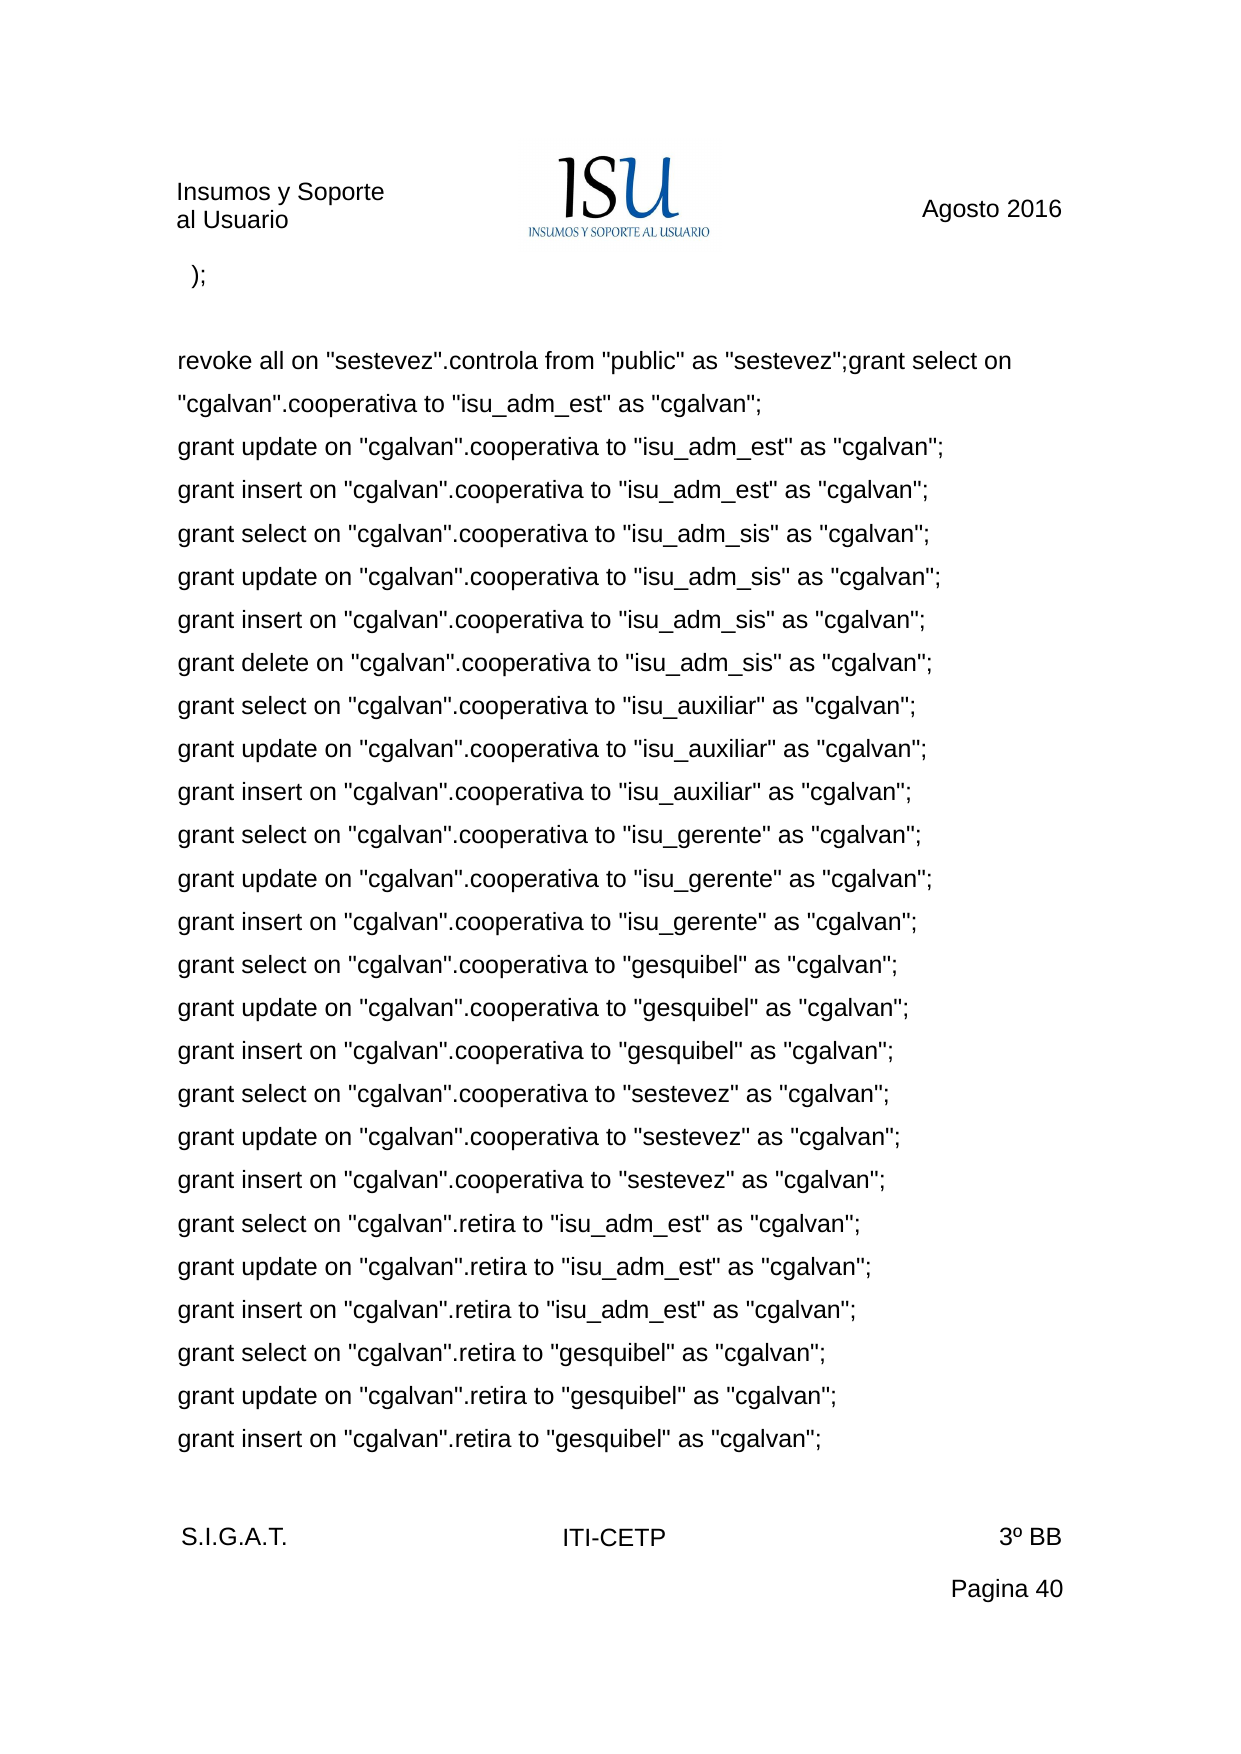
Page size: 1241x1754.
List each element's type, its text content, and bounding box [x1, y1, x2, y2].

picture [517, 138, 723, 252]
text ); revoke all on "sestevez".controla from "public" as "sestevez";grant select on "cgalvan".cooperativa to "isu_adm_est" as "cgalvan"; grant update on "cgalvan".cooperativa to "isu_adm_est" as "cgalvan"; grant insert on "cgalvan".cooperativa to "isu_adm_est" as "cgalvan"; grant select on "cgalvan".cooperativa to "isu_adm_sis" as "cgalvan"; grant update on "cgalvan".cooperativa to "isu_adm_sis" as "cgalvan"; grant insert on "cgalvan".cooperativa to "isu_adm_sis" as "cgalvan"; grant delete on "cgalvan".cooperativa to "isu_adm_sis" as "cgalvan"; grant select on "cgalvan".cooperativa to "isu_auxiliar" as "cgalvan"; grant update on "cgalvan".cooperativa to "isu_auxiliar" as "cgalvan"; grant insert on "cgalvan".cooperativa to "isu_auxiliar" as "cgalvan"; grant select on "cgalvan".cooperativa to "isu_gerente" as "cgalvan"; grant update on "cgalvan".cooperativa to "isu_gerente" as "cgalvan"; grant insert on "cgalvan".cooperativa to "isu_gerente" as "cgalvan"; grant select on "cgalvan".cooperativa to "gesquibel" as "cgalvan"; grant update on "cgalvan".cooperativa to "gesquibel" as "cgalvan"; grant insert on "cgalvan".cooperativa to "gesquibel" as "cgalvan"; grant select on "cgalvan".cooperativa to "sestevez" as "cgalvan"; grant update on "cgalvan".cooperativa to "sestevez" as "cgalvan"; grant insert on "cgalvan".cooperativa to "sestevez" as "cgalvan"; grant select on "cgalvan".retira to "isu_adm_est" as "cgalvan"; grant update on "cgalvan".retira to "isu_adm_est" as "cgalvan"; grant insert on "cgalvan".retira to "isu_adm_est" as "cgalvan"; grant select on "cgalvan".retira to "gesquibel" as "cgalvan"; grant update on "cgalvan".retira to "gesquibel" as "cgalvan"; grant insert on "cgalvan".retira to "gesquibel" as "cgalvan"; [177, 260, 1063, 1453]
